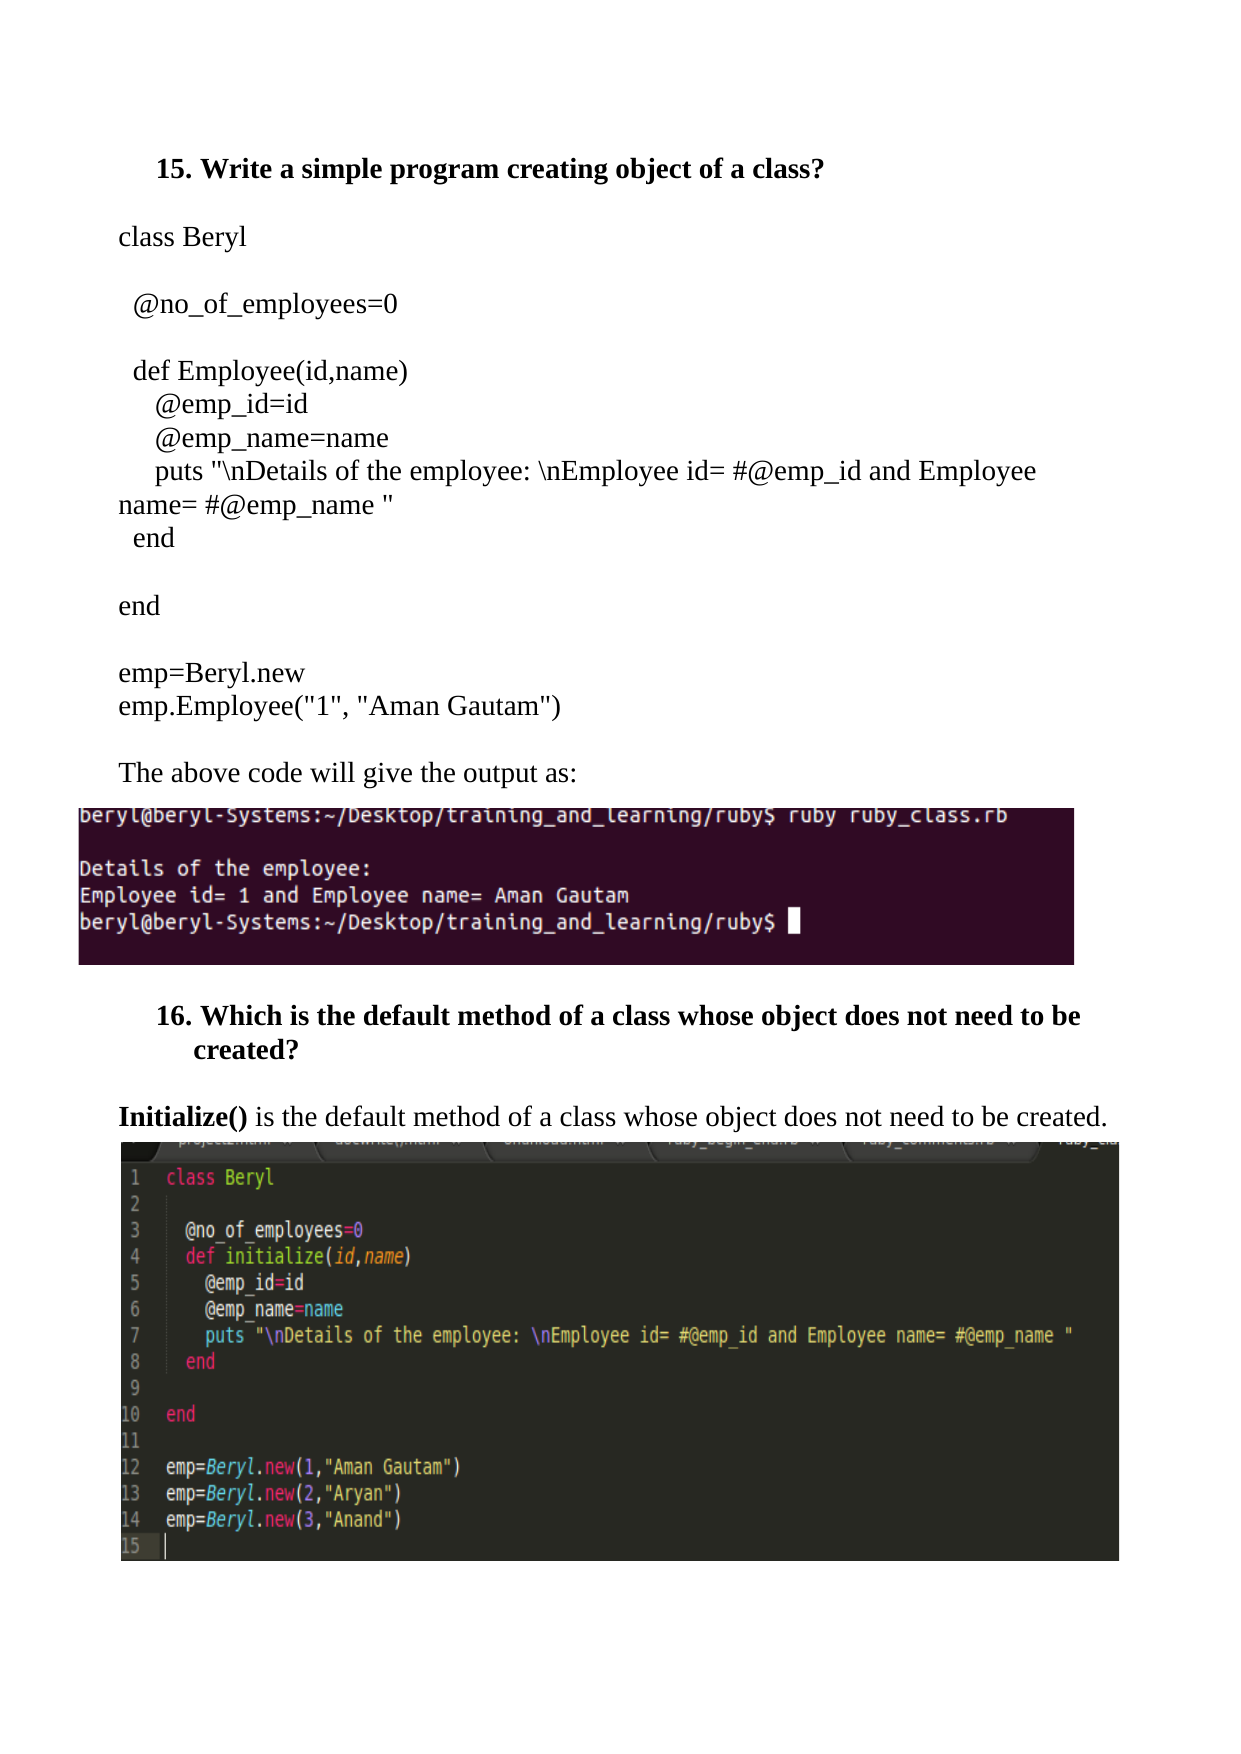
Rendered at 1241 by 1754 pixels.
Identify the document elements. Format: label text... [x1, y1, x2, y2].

list Write a simple program creating object of a class? [156, 152, 1122, 185]
text end [118, 521, 1122, 554]
picture [121, 1142, 944, 1303]
text @emp_name=name [118, 420, 1122, 453]
text end [118, 588, 1122, 621]
text @no_of_employees=0 [118, 286, 1122, 319]
list Which is the default method of a class whose object does not need to be created? [156, 998, 1122, 1066]
text puts "\nDetails of the employee: \nEmployee id= #@emp_id and Employee name= #@emp_name " [118, 453, 1122, 521]
text def Employee(id,name) [118, 353, 1122, 386]
text emp=Beryl.new [118, 655, 1122, 688]
text The above code will give the output as: [118, 755, 1122, 789]
text emp.Employee("1", "Aman Gautam") [118, 688, 1122, 722]
picture [78, 808, 262, 826]
text @emp_id=id [118, 386, 1122, 420]
text class Beryl [118, 219, 1122, 252]
text Initialize() is the default method of a class whose object does not need to be created. [118, 1099, 1122, 1133]
